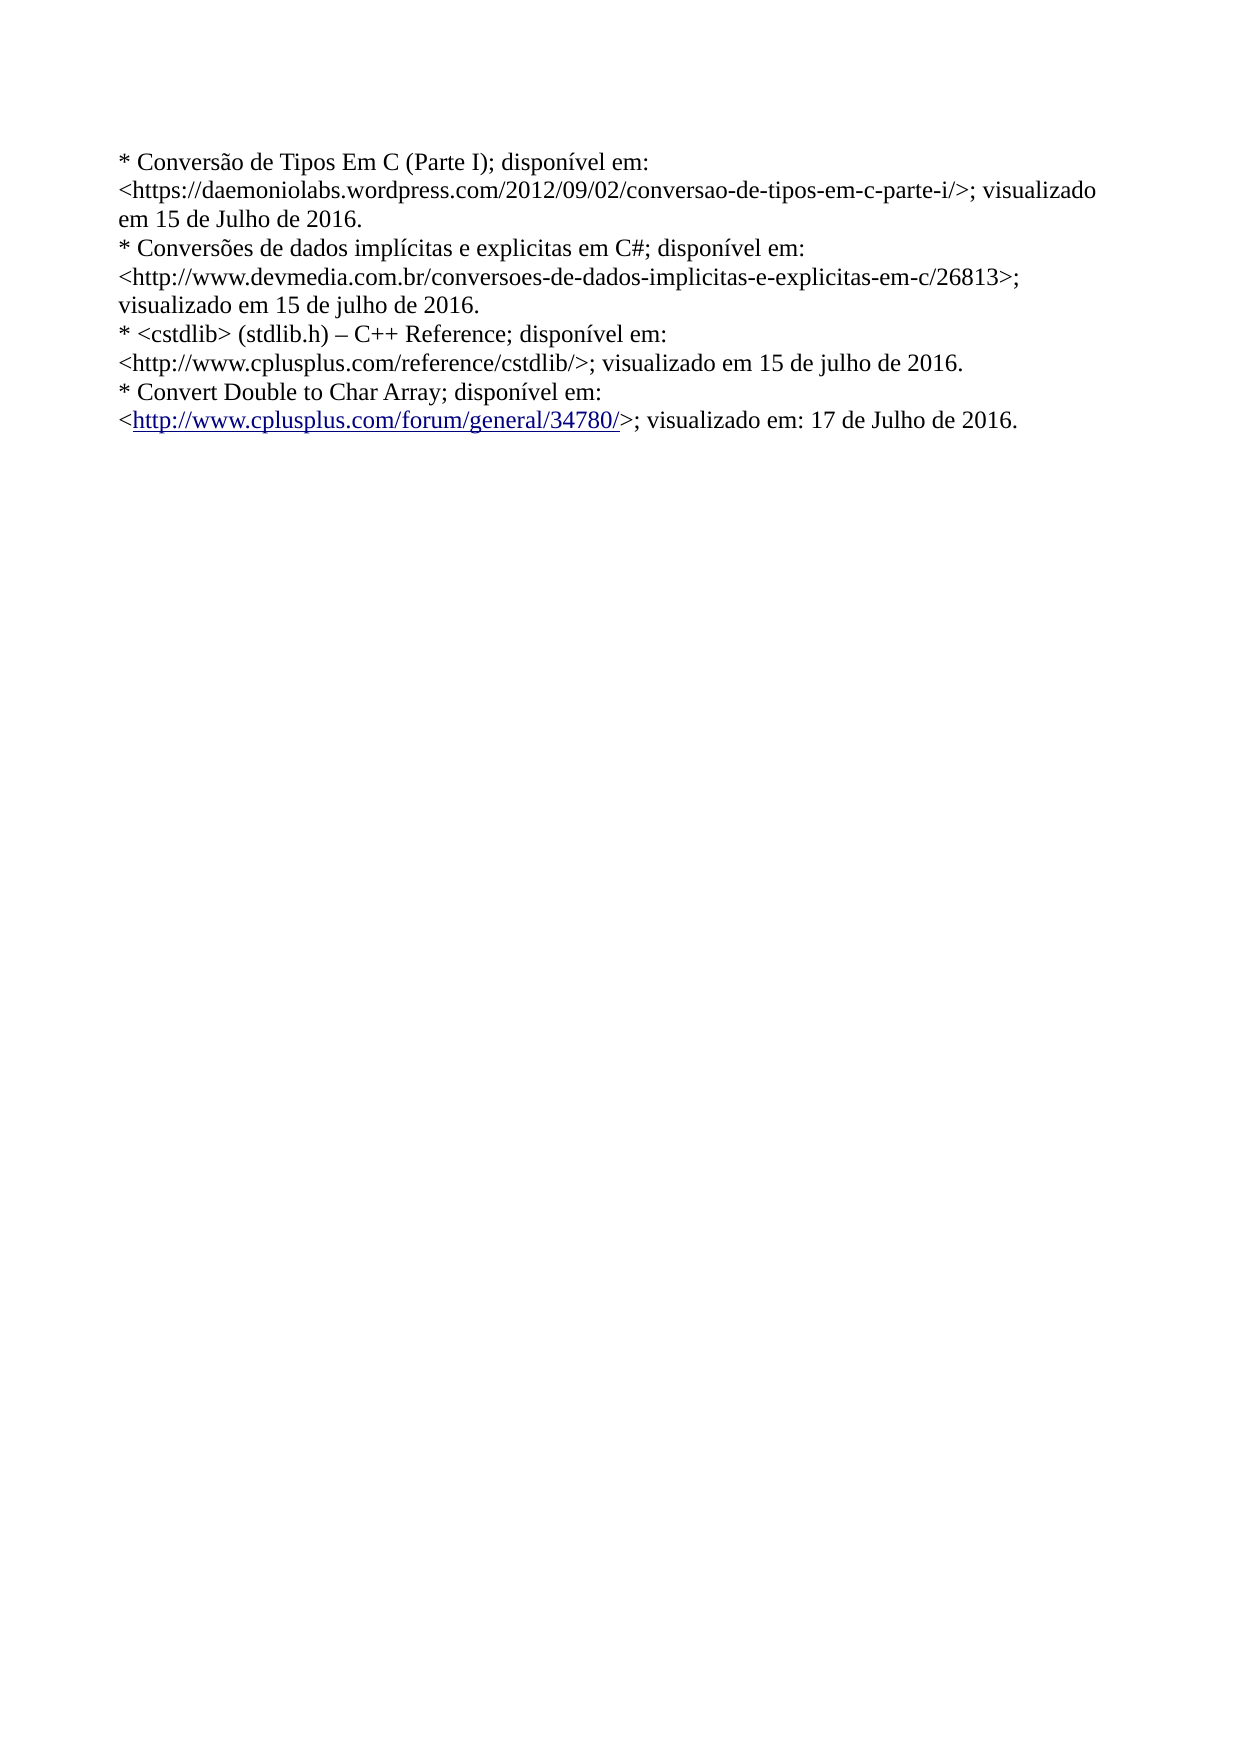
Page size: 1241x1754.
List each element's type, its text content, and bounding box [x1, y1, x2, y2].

text * Convert Double to Char Array; disponível em: <http://www.cplusplus.com/forum/general/34780/>; visualizado em: 17 de Julho de 2016. [118, 377, 1122, 434]
text * Conversões de dados implícitas e explicitas em C#; disponível em: <http://www.devmedia.com.br/conversoes-de-dados-implicitas-e-explicitas-em-c/26813>; visualizado em 15 de julho de 2016. [118, 233, 1122, 319]
text * Conversão de Tipos Em C (Parte I); disponível em: <https://daemoniolabs.wordpress.com/2012/09/02/conversao-de-tipos-em-c-parte-i/>; visualizado em 15 de Julho de 2016. [118, 147, 1122, 233]
text * <cstdlib> (stdlib.h) – C++ Reference; disponível em: <http://www.cplusplus.com/reference/cstdlib/>; visualizado em 15 de julho de 2016. [118, 319, 1122, 377]
